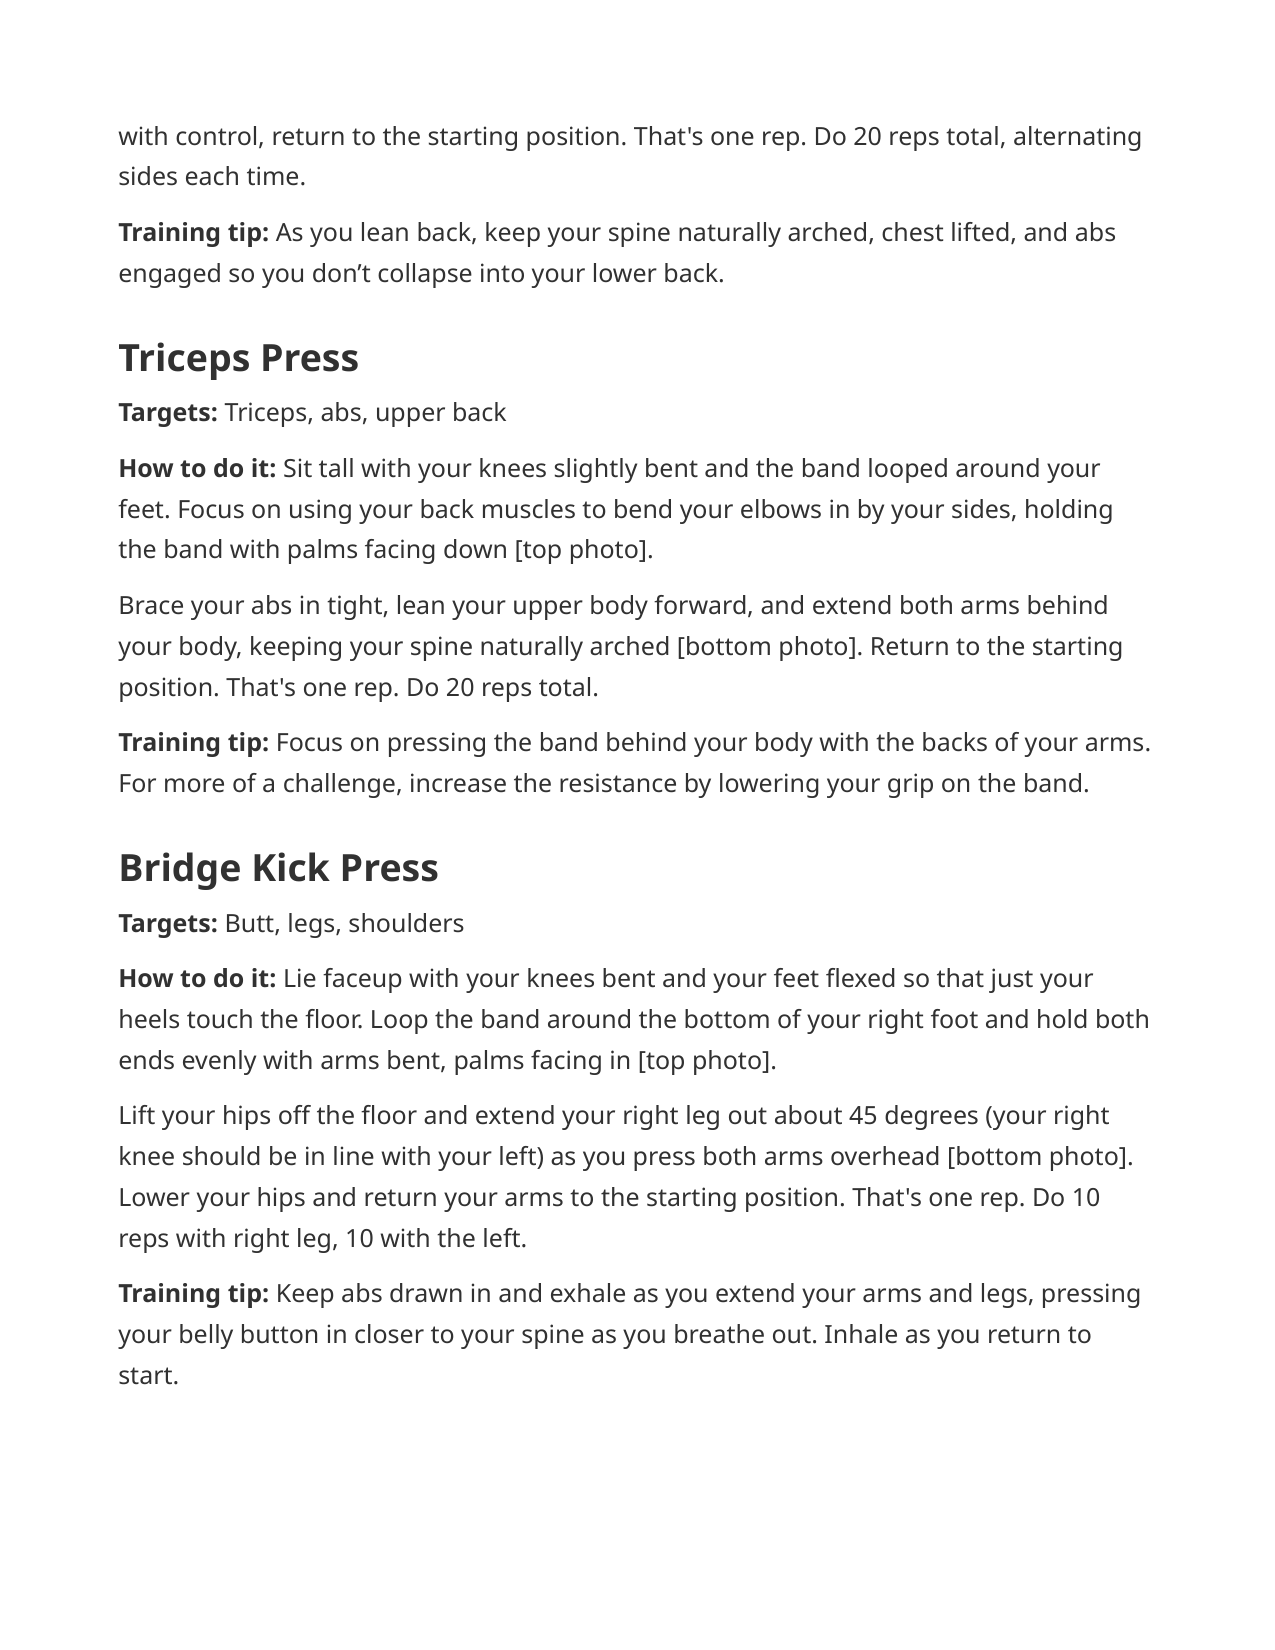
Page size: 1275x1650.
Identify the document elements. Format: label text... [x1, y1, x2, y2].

text Training tip: Keep abs drawn in and exhale as you extend your arms and legs, pressing your belly button in closer to your spine as you breathe out. Inhale as you return to start. [118, 1276, 1157, 1391]
text Brace your abs in tight, lean your upper body forward, and extend both arms behind your body, keeping your spine naturally arched [bottom photo]. Return to the starting position. That's one rep. Do 20 reps total. [118, 587, 1157, 703]
text Lift your hips off the floor and extend your right leg out about 45 degrees (your right knee should be in line with your left) as you press both arms overhead [bottom photo]. Lower your hips and return your arms to the starting position. That's one rep. Do 10 reps with right leg, 10 with the left. [118, 1098, 1157, 1254]
text Training tip: Focus on pressing the band behind your body with the backs of your arms. For more of a challenge, increase the resistance by lowering your grip on the band. [118, 724, 1157, 799]
text Targets: Triceps, abs, upper back [118, 395, 1157, 429]
subtitle Triceps Press [118, 331, 1157, 382]
text How to do it: Sit tall with your knees slightly bent and the band looped around your feet. Focus on using your back muscles to bend your elbows in by your sides, holding the band with palms facing down [top photo]. [118, 450, 1157, 566]
text with control, return to the starting position. That's one rep. Do 20 reps total, alternating sides each time. [118, 118, 1157, 193]
text How to do it: Lie faceup with your knees bent and your feet flexed so that just your heels touch the floor. Loop the band around the bottom of your right foot and hold both ends evenly with arms bent, palms facing in [top photo]. [118, 961, 1157, 1076]
text Training tip: As you lean back, keep your spine naturally arched, chest lifted, and abs engaged so you don’t collapse into your lower back. [118, 214, 1157, 289]
text Targets: Butt, legs, shoulders [118, 905, 1157, 939]
subtitle Bridge Kick Press [118, 842, 1157, 893]
